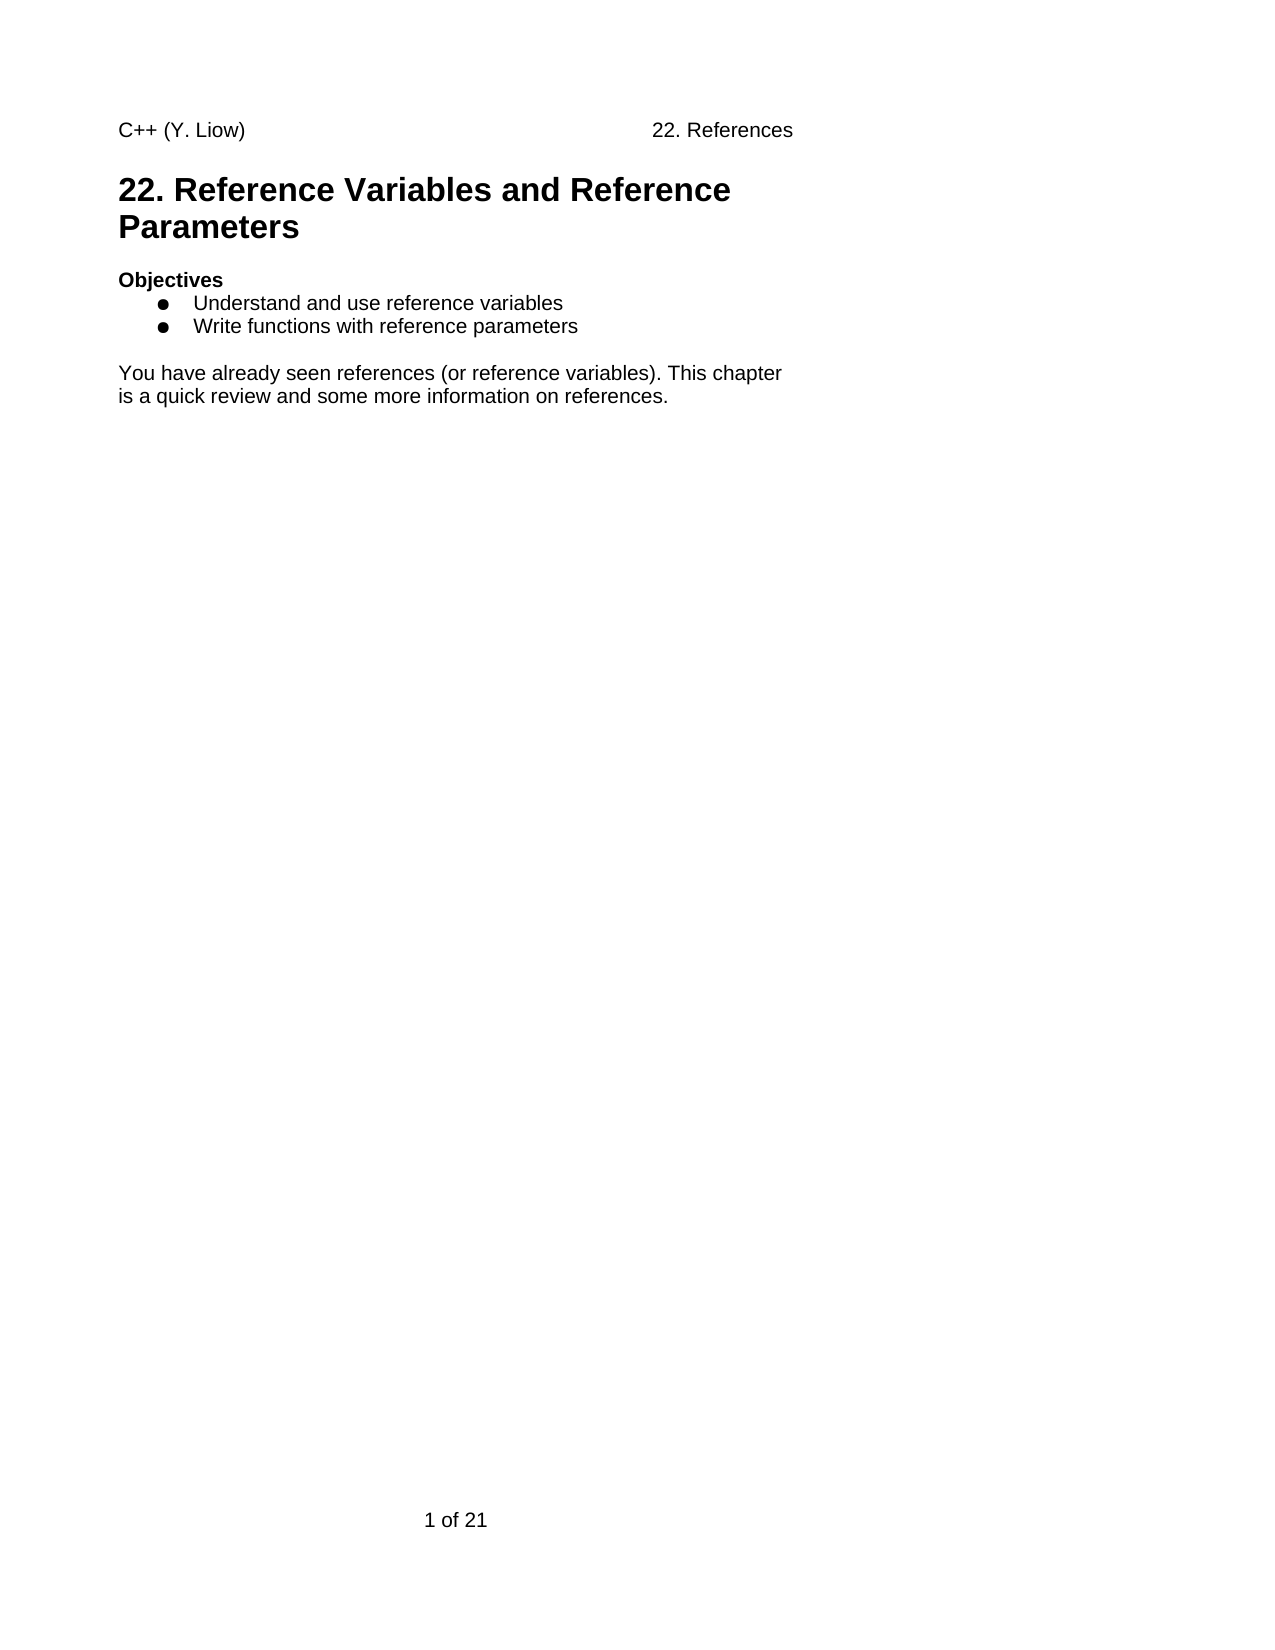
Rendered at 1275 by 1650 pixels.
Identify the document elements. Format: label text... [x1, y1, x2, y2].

text You have already seen references (or reference variables). This chapter is a quick review and some more information on references. [118, 362, 793, 408]
text Objectives [118, 269, 793, 292]
text 22. Reference Variables and Reference Parameters [118, 171, 793, 245]
list Write functions with reference parameters [156, 315, 793, 338]
list Understand and use reference variables [156, 292, 793, 315]
